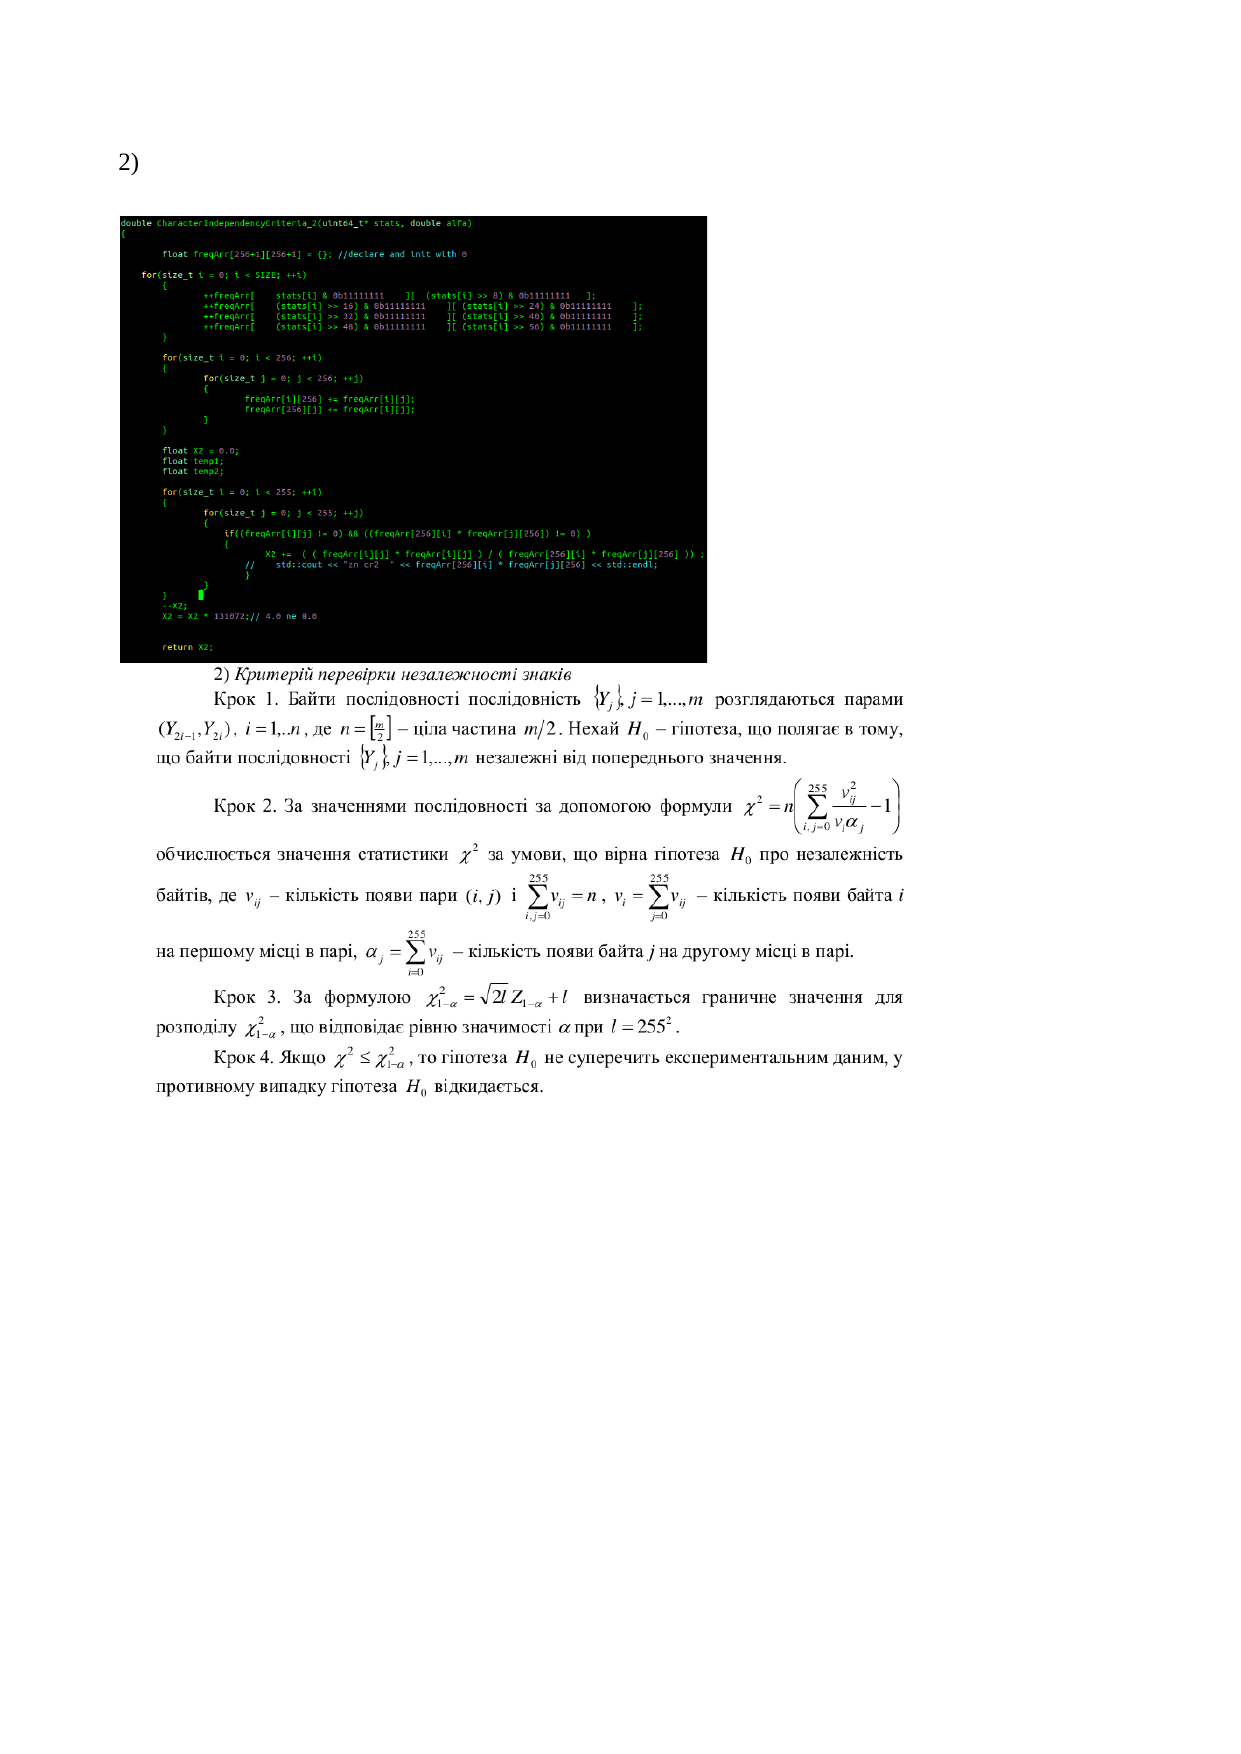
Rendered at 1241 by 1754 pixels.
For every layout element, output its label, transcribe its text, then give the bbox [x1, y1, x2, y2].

picture [120, 216, 906, 1118]
text 2) [118, 147, 1122, 176]
